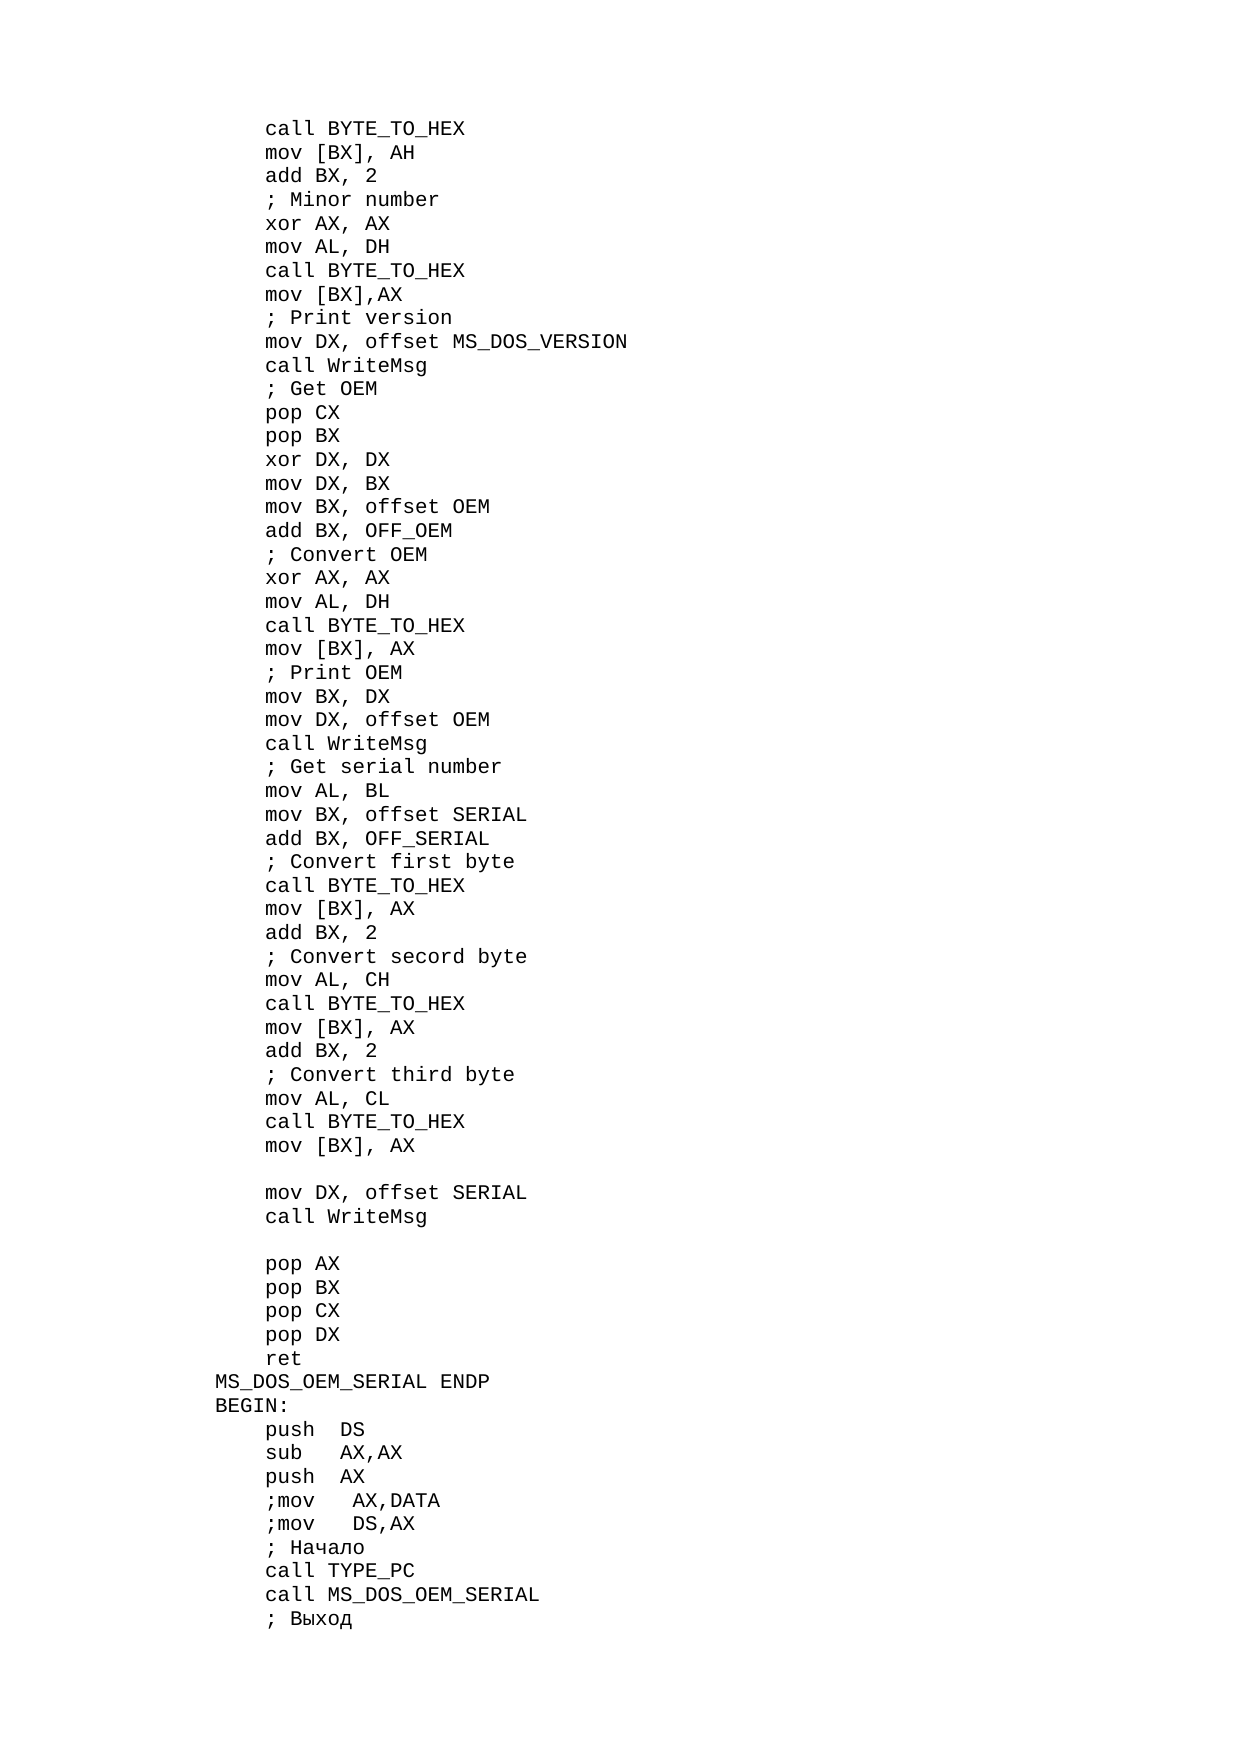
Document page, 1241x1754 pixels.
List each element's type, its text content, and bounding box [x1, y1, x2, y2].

text mov AL, DH [215, 591, 1152, 615]
text mov AL, DH [215, 236, 1152, 260]
text mov DX, BX [215, 473, 1152, 496]
text call BYTE_TO_HEX [215, 993, 1152, 1017]
text call WriteMsg [215, 354, 1152, 378]
text mov DX, offset OEM [215, 709, 1152, 733]
text add BX, 2 [215, 165, 1152, 189]
text sub AX,AX [215, 1442, 1152, 1466]
text mov AL, CH [215, 969, 1152, 993]
text mov [BX], AX [215, 638, 1152, 662]
text mov BX, DX [215, 686, 1152, 709]
text call WriteMsg [215, 733, 1152, 757]
text pop CX [215, 1300, 1152, 1324]
text call BYTE_TO_HEX [215, 118, 1152, 142]
text add BX, OFF_SERIAL [215, 827, 1152, 851]
text call TYPE_PC [215, 1561, 1152, 1584]
text mov BX, offset OEM [215, 496, 1152, 520]
text BEGIN: [215, 1395, 1152, 1419]
text pop CX [215, 402, 1152, 426]
text ; Convert secord byte [215, 946, 1152, 969]
text add BX, OFF_OEM [215, 520, 1152, 544]
text call MS_DOS_OEM_SERIAL [215, 1584, 1152, 1608]
text ; Convert third byte [215, 1064, 1152, 1088]
text ; Convert OEM [215, 544, 1152, 567]
text ; Print version [215, 307, 1152, 331]
text pop DX [215, 1324, 1152, 1348]
text pop AX [215, 1253, 1152, 1277]
text ; Get serial number [215, 757, 1152, 780]
text mov [BX],AX [215, 284, 1152, 307]
text mov DX, offset MS_DOS_VERSION [215, 331, 1152, 354]
text pop BX [215, 1277, 1152, 1300]
text mov BX, offset SERIAL [215, 804, 1152, 827]
text mov AL, BL [215, 780, 1152, 804]
text call BYTE_TO_HEX [215, 615, 1152, 638]
text ret [215, 1348, 1152, 1371]
text xor DX, DX [215, 449, 1152, 473]
text ; Get OEM [215, 378, 1152, 402]
text mov DX, offset SERIAL [215, 1182, 1152, 1206]
text ; Выход [215, 1608, 1152, 1631]
text add BX, 2 [215, 922, 1152, 946]
text call BYTE_TO_HEX [215, 260, 1152, 284]
text mov [BX], AX [215, 898, 1152, 922]
text call BYTE_TO_HEX [215, 1111, 1152, 1135]
text push DS [215, 1419, 1152, 1442]
text push AX [215, 1466, 1152, 1489]
text ; Convert first byte [215, 851, 1152, 875]
text MS_DOS_OEM_SERIAL ENDP [215, 1371, 1152, 1395]
text ; Print OEM [215, 662, 1152, 686]
text ;mov DS,AX [215, 1513, 1152, 1537]
text mov [BX], AX [215, 1135, 1152, 1158]
text mov [BX], AH [215, 142, 1152, 165]
text add BX, 2 [215, 1040, 1152, 1064]
text pop BX [215, 426, 1152, 449]
text xor AX, AX [215, 567, 1152, 591]
text mov [BX], AX [215, 1017, 1152, 1040]
text call WriteMsg [215, 1206, 1152, 1229]
text ;mov AX,DATA [215, 1489, 1152, 1513]
text call BYTE_TO_HEX [215, 875, 1152, 898]
text xor AX, AX [215, 213, 1152, 236]
text mov AL, CL [215, 1088, 1152, 1111]
text ; Начало [215, 1537, 1152, 1561]
text ; Minor number [215, 189, 1152, 213]
